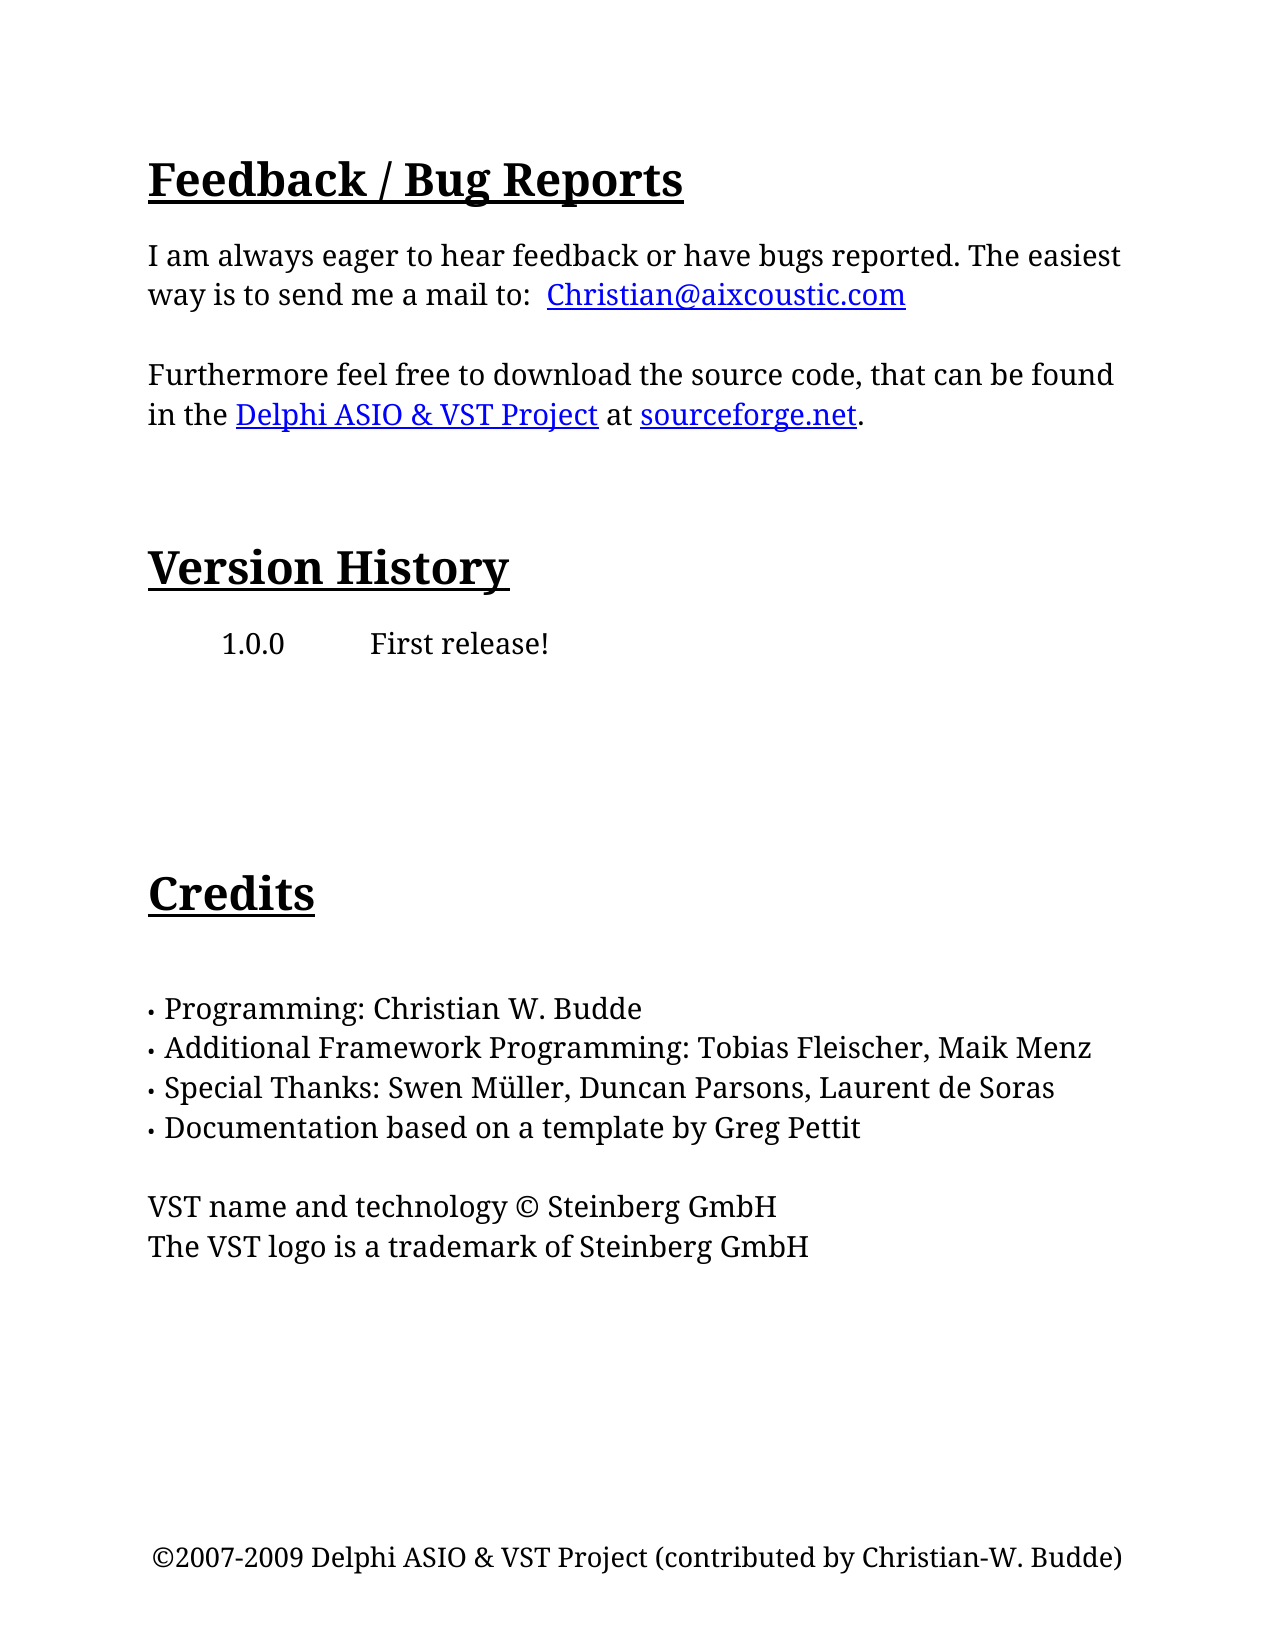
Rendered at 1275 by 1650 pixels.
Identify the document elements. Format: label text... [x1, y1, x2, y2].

subtitle Version History [148, 536, 1127, 598]
text VST name and technology © Steinberg GmbH [148, 1187, 1127, 1226]
subtitle Feedback / Bug Reports [148, 148, 1127, 210]
list First release! [221, 623, 1127, 663]
text • Programming: Christian W. Budde [148, 988, 1127, 1028]
text Furthermore feel free to download the source code, that can be found in the Delphi ASIO & VST Project at sourceforge.net. [148, 354, 1127, 433]
text way is to send me a mail to: Christian@aixcoustic.com [148, 275, 1127, 314]
text • Special Thanks: Swen Müller, Duncan Parsons, Laurent de Soras [148, 1067, 1127, 1107]
text I am always eager to hear feedback or have bugs reported. The easiest [148, 235, 1127, 275]
text The VST logo is a trademark of Steinberg GmbH [148, 1226, 1127, 1266]
text • Documentation based on a template by Greg Pettit [148, 1107, 1127, 1147]
text • Additional Framework Programming: Tobias Fleischer, Maik Menz [148, 1028, 1127, 1067]
subtitle Credits [148, 861, 1127, 923]
